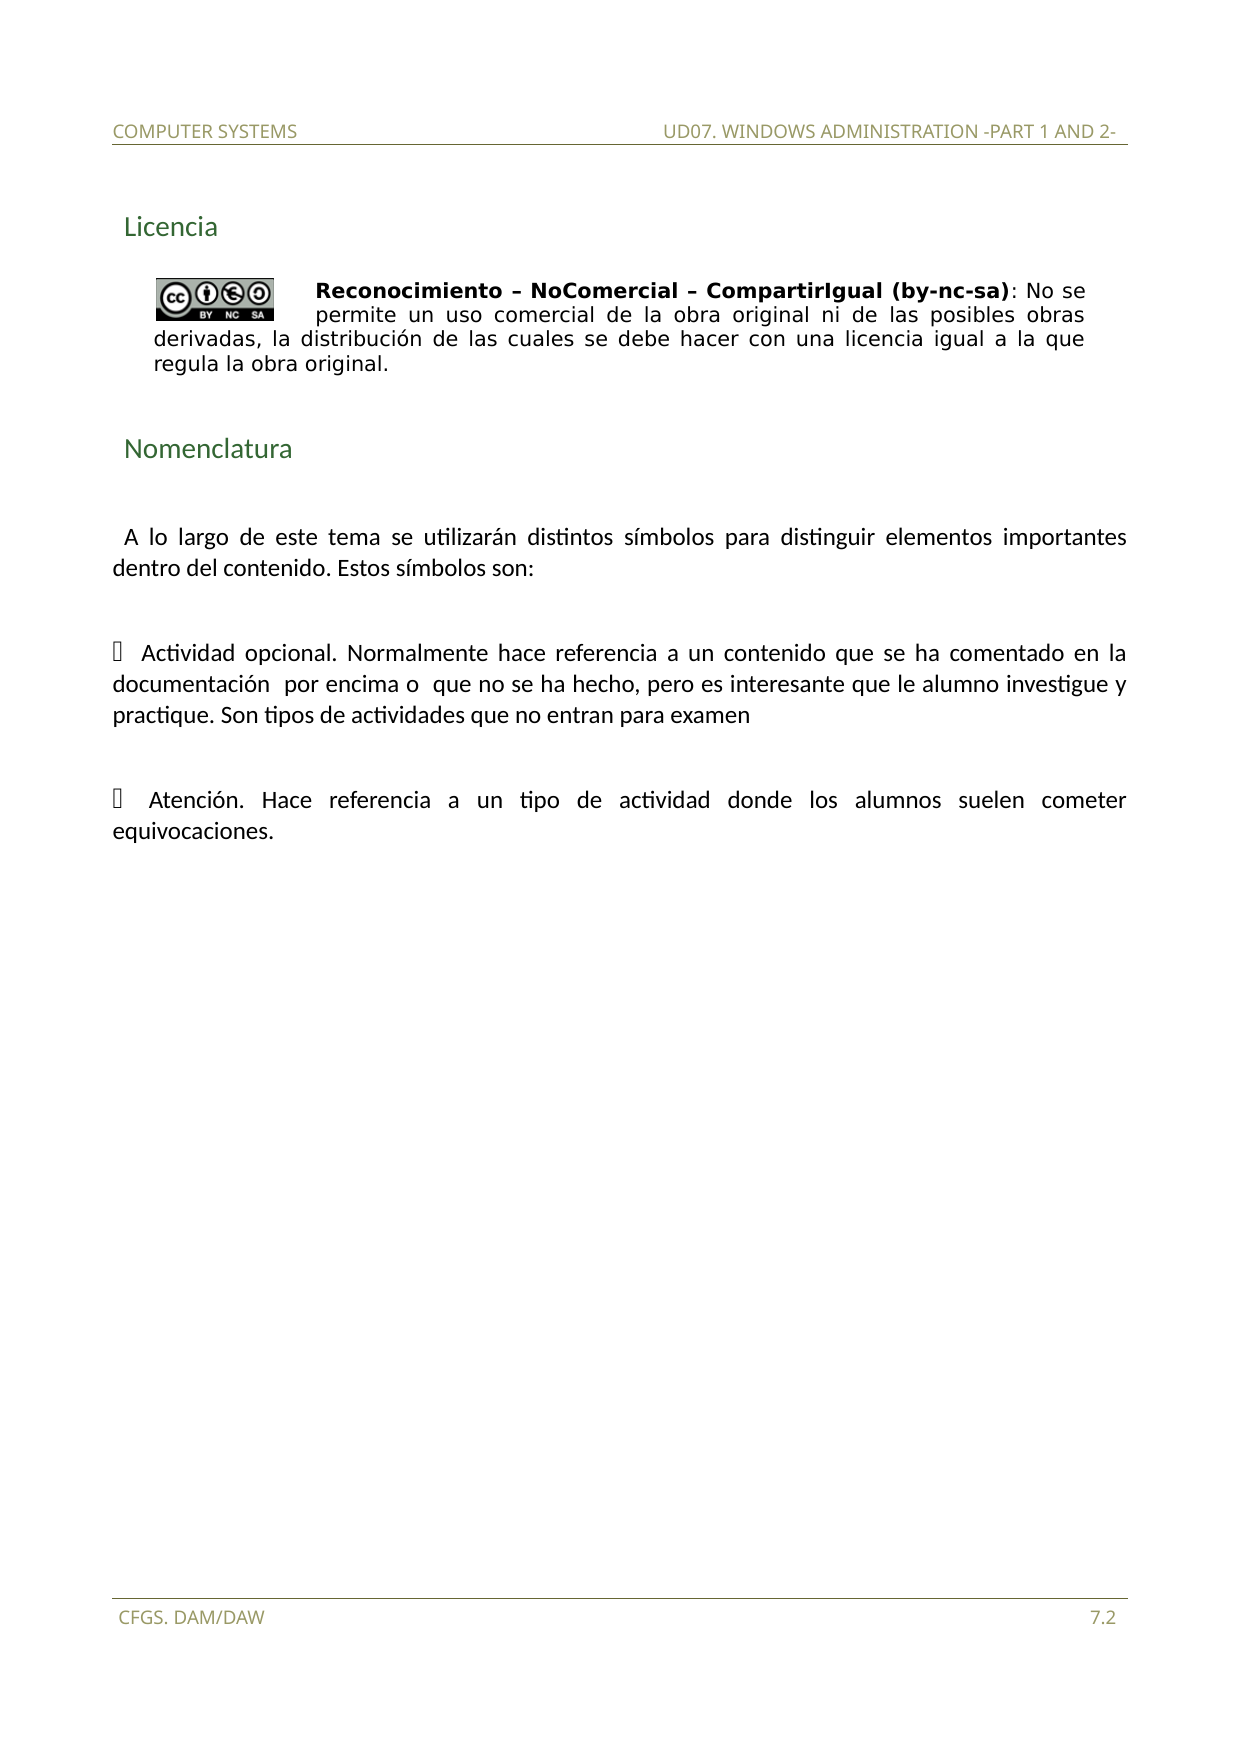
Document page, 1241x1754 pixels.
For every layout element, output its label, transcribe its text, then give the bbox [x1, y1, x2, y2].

picture [156, 278, 274, 321]
text  Actividad opcional. Normalmente hace referencia a un contenido que se ha comentado en la documentación por encima o que no se ha hecho, pero es interesante que le alumno investigue y practique. Son tipos de actividades que no entran para examen [112, 638, 1128, 729]
text  Atención. Hace referencia a un tipo de actividad donde los alumnos suelen cometer equivocaciones. [112, 784, 1128, 846]
text Reconocimiento – NoComercial – CompartirIgual (by-nc-sa): No se permite un uso comercial de la obra original ni de las posibles obras derivadas, la distribución de las cuales se debe hacer con una licencia igual a la que regula la obra original. [153, 279, 1086, 376]
text A lo largo de este tema se utilizarán distintos símbolos para distinguir elementos importantes dentro del contenido. Estos símbolos son: [112, 521, 1128, 582]
text Licencia [112, 208, 1128, 243]
text Nomenclatura [112, 430, 1128, 466]
